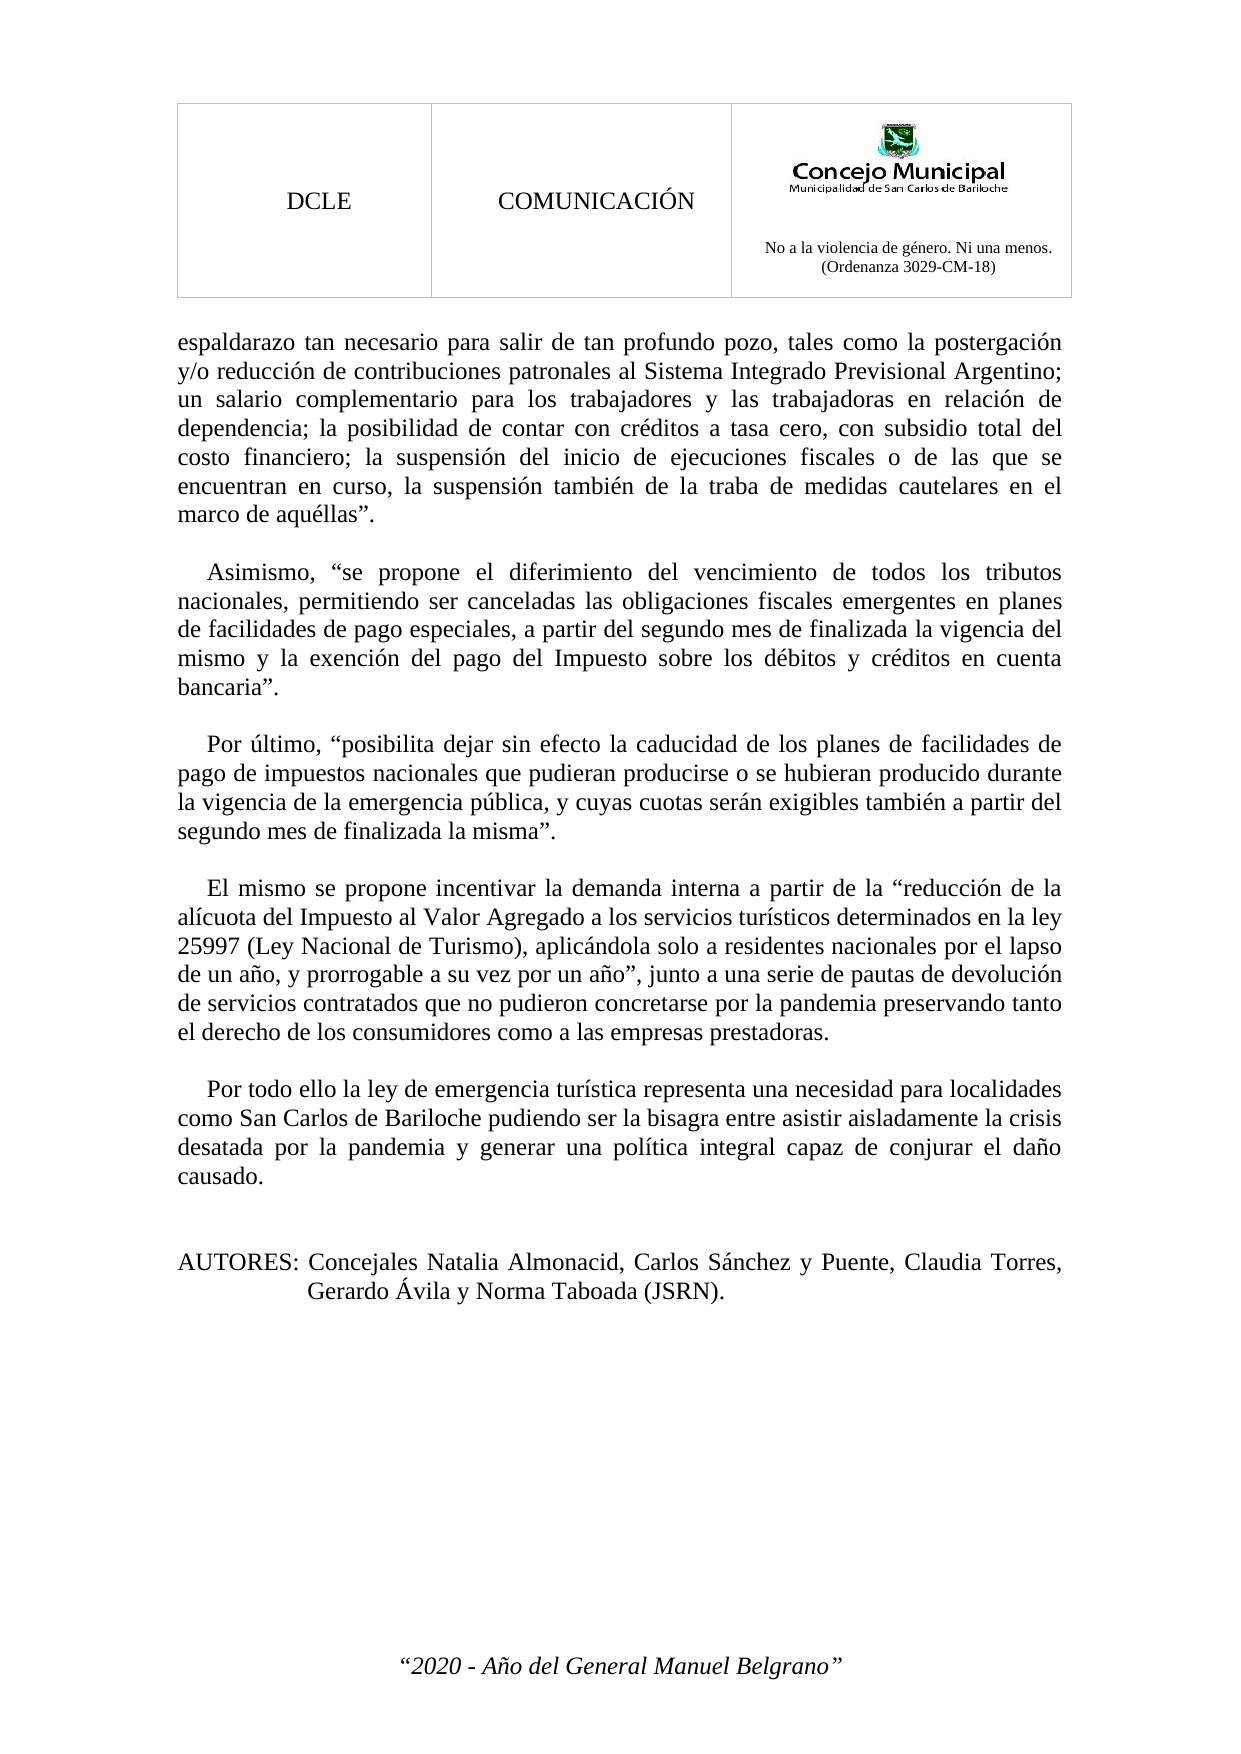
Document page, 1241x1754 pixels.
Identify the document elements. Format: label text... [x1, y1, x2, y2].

text AUTORES: Concejales Natalia Almonacid, Carlos Sánchez y Puente, Claudia Torres, Gerardo Ávila y Norma Taboada (JSRN). [177, 1247, 1063, 1304]
picture [775, 124, 1028, 198]
text El mismo se propone incentivar la demanda interna a partir de la “reducción de la alícuota del Impuesto al Valor Agregado a los servicios turísticos determinados en la ley 25997 (Ley Nacional de Turismo), aplicándola solo a residentes nacionales por el lapso de un año, y prorrogable a su vez por un año”, junto a una serie de pautas de devolución de servicios contratados que no pudieron concretarse por la pandemia preservando tanto el derecho de los consumidores como a las empresas prestadoras. [177, 873, 1063, 1046]
text espaldarazo tan necesario para salir de tan profundo pozo, tales como la postergación y/o reducción de contribuciones patronales al Sistema Integrado Previsional Argentino; un salario complementario para los trabajadores y las trabajadoras en relación de dependencia; la posibilidad de contar con créditos a tasa cero, con subsidio total del costo financiero; la suspensión del inicio de ejecuciones fiscales o de las que se encuentran en curso, la suspensión también de la traba de medidas cautelares en el marco de aquéllas”. [177, 327, 1063, 528]
text Por todo ello la ley de emergencia turística representa una necesidad para localidades como San Carlos de Bariloche pudiendo ser la bisagra entre asistir aisladamente la crisis desatada por la pandemia y generar una política integral capaz de conjurar el daño causado. [177, 1074, 1063, 1189]
text Asimismo, “se propone el diferimiento del vencimiento de todos los tributos nacionales, permitiendo ser canceladas las obligaciones fiscales emergentes en planes de facilidades de pago especiales, a partir del segundo mes de finalizada la vigencia del mismo y la exención del pago del Impuesto sobre los débitos y créditos en cuenta bancaria”. [177, 557, 1063, 701]
text Por último, “posibilita dejar sin efecto la caducidad de los planes de facilidades de pago de impuestos nacionales que pudieran producirse o se hubieran producido durante la vigencia de la emergencia pública, y cuyas cuotas serán exigibles también a partir del segundo mes de finalizada la misma”. [177, 729, 1063, 844]
